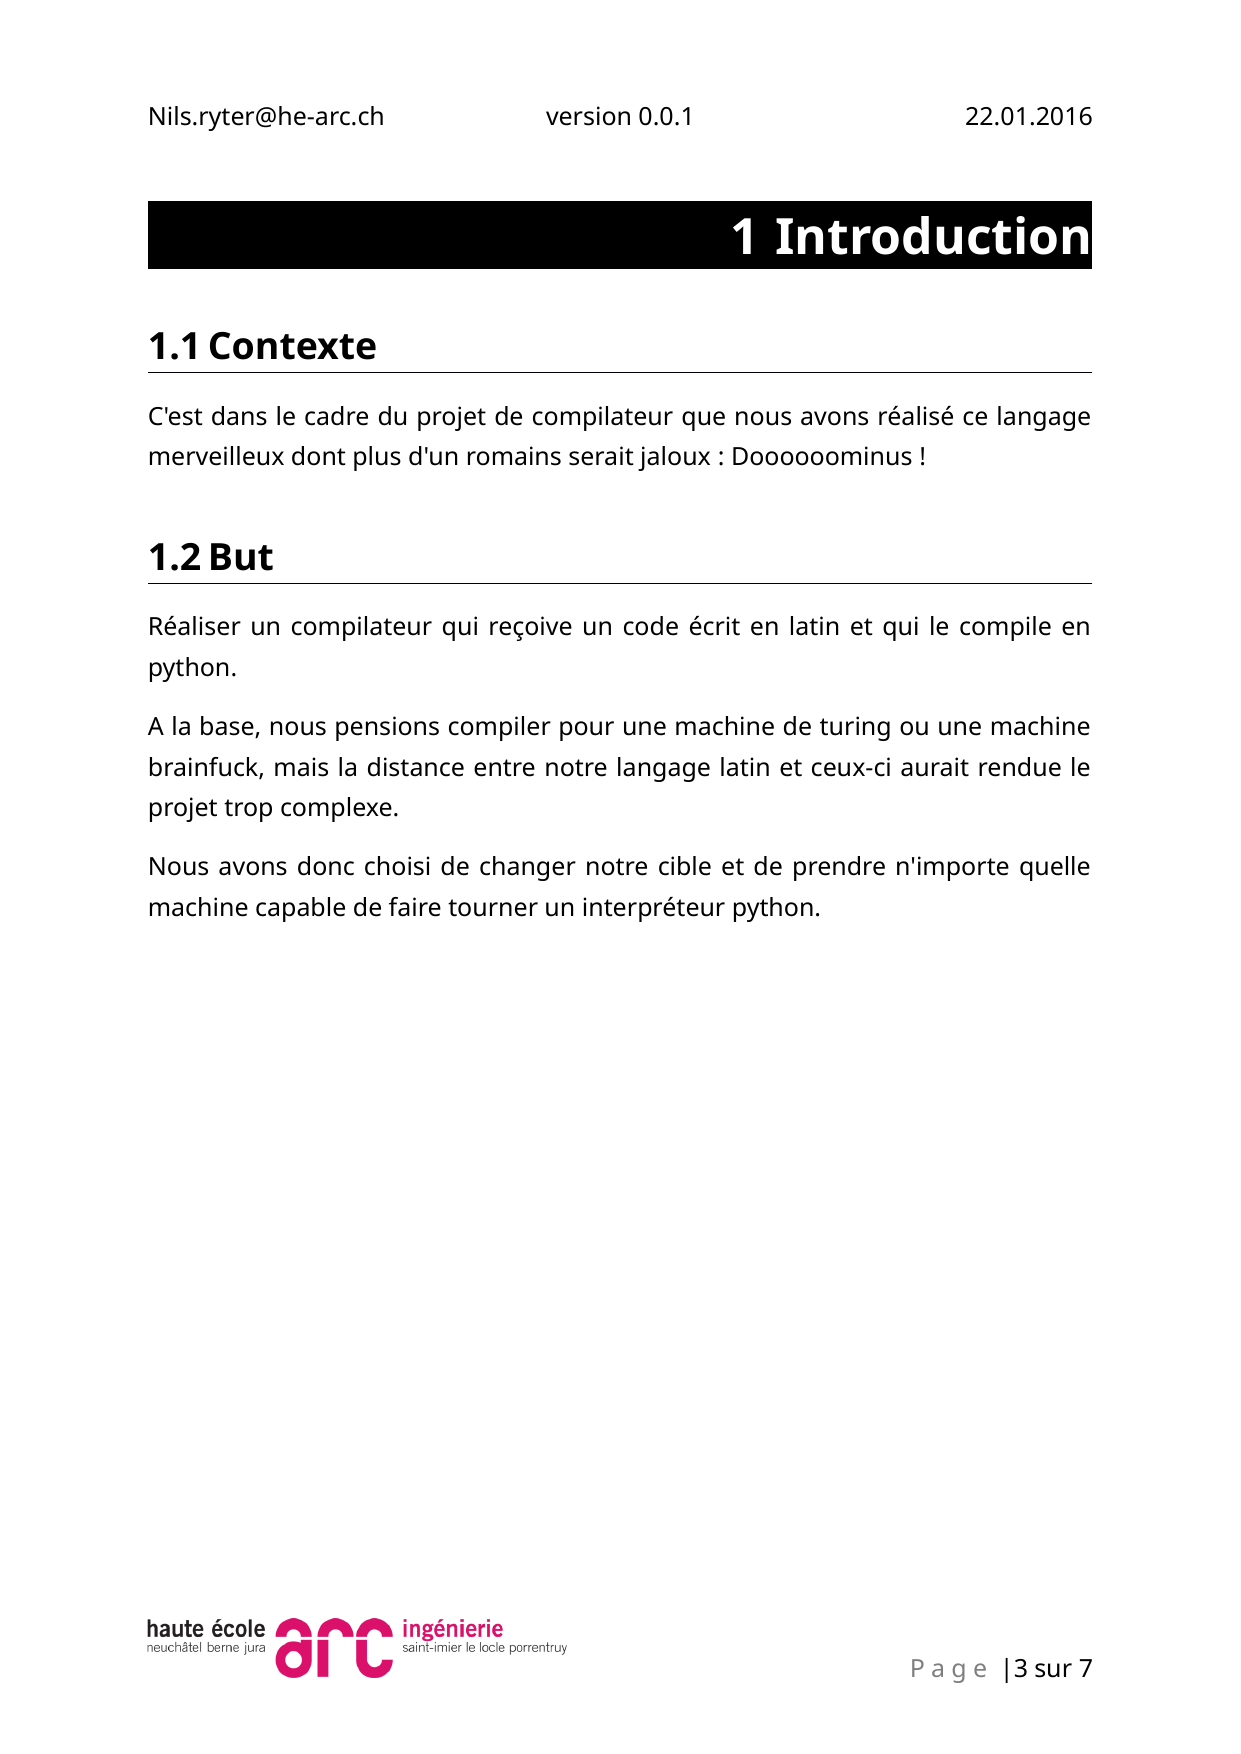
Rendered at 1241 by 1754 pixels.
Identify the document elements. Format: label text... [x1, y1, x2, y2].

subtitle Introduction [148, 201, 1092, 269]
text C'est dans le cadre du projet de compilateur que nous avons réalisé ce langage merveilleux dont plus d'un romains serait jaloux : Doooooominus ! [148, 398, 1092, 473]
text A la base, nous pensions compiler pour une machine de turing ou une machine brainfuck, mais la distance entre notre langage latin et ceux-ci aurait rendue le projet trop complexe. [148, 708, 1092, 824]
text Réaliser un compilateur qui reçoive un code écrit en latin et qui le compile en python. [148, 609, 1092, 684]
subtitle But [148, 530, 1092, 583]
picture [147, 1618, 567, 1678]
text Nous avons donc choisi de changer notre cible et de prendre n'importe quelle machine capable de faire tourner un interpréteur python. [148, 848, 1092, 923]
subtitle Contexte [148, 319, 1092, 372]
